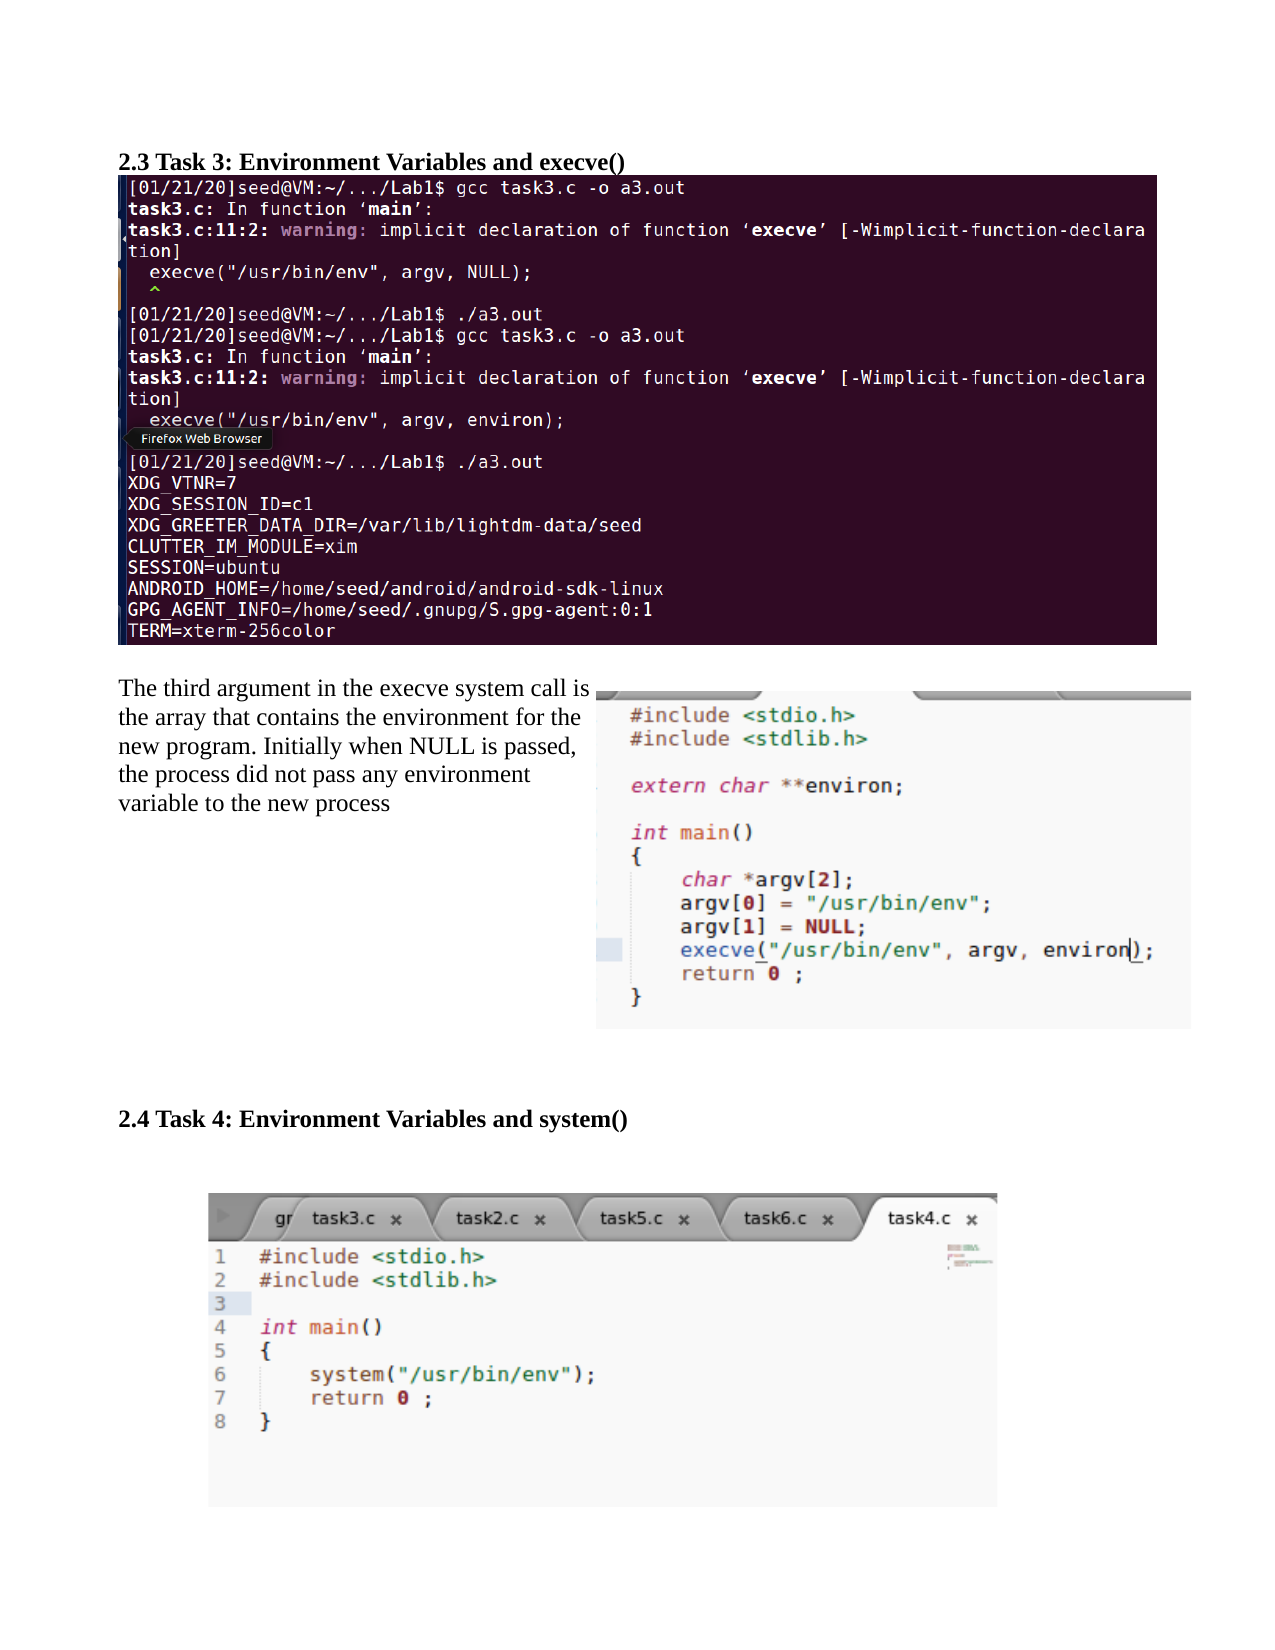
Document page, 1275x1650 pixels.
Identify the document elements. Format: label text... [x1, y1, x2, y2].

text 2.3 Task 3: Environment Variables and execve() [118, 147, 1157, 175]
text The third argument in the execve system call is the array that contains the environment for the new program. Initially when NULL is passed, the process did not pass any environment variable to the new process [118, 673, 1157, 817]
picture [208, 1193, 998, 1507]
picture [596, 691, 1192, 1029]
text 2.4 Task 4: Environment Variables and system() [118, 1104, 1157, 1133]
picture [118, 175, 1157, 645]
